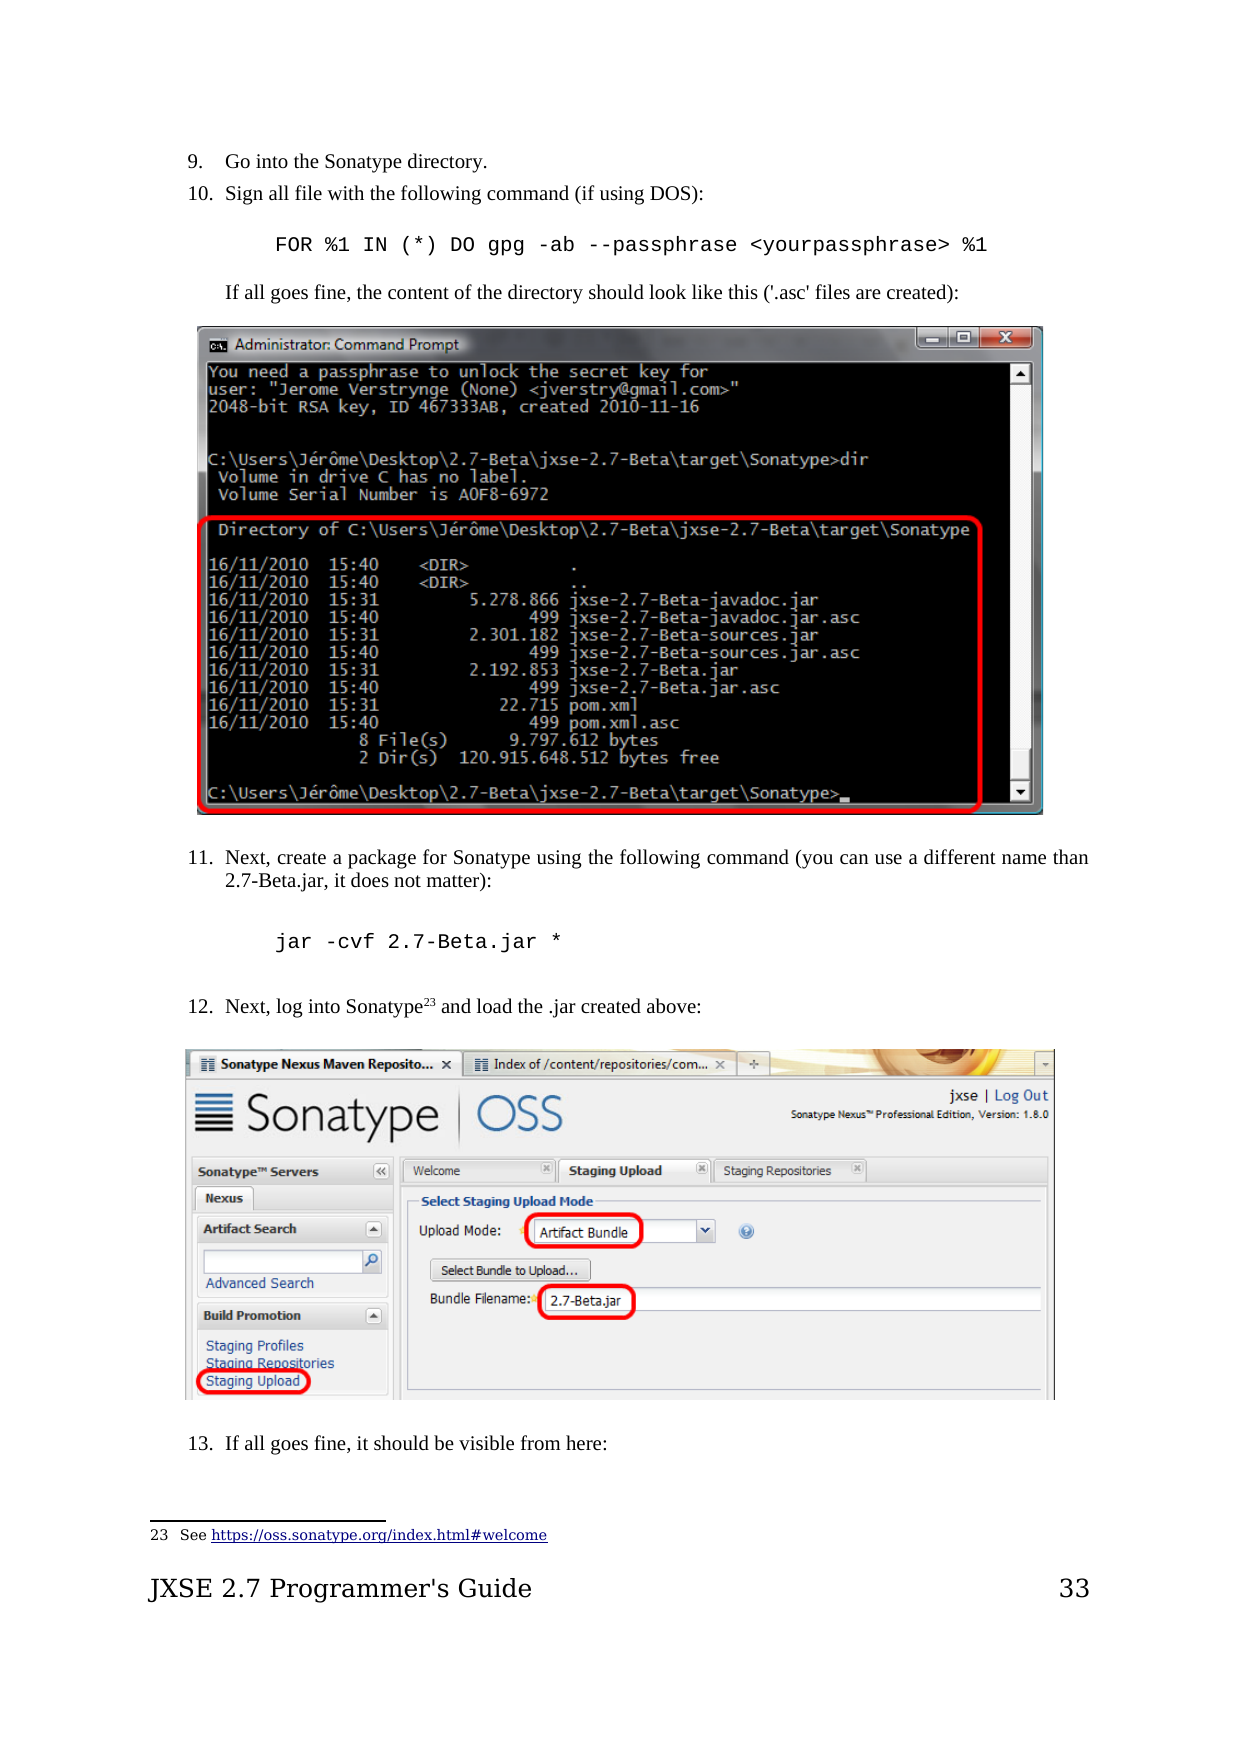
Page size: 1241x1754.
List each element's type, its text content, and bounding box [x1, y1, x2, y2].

picture [197, 326, 1044, 815]
list Go into the Sonatype directory. [187, 150, 1090, 173]
list See https://oss.sonatype.org/index.html#welcome [150, 1527, 1090, 1544]
list Next, log into Sonatype and load the .jar created above: [187, 995, 1090, 1018]
list jar -cvf 2.7-Beta.jar * [187, 932, 1090, 955]
list FOR %1 IN (*) DO gpg -ab --passphrase <yourpassphrase> %1 [187, 234, 1090, 257]
list If all goes fine, it should be visible from here: [187, 1431, 1090, 1454]
list If all goes fine, the content of the directory should look like this ('.asc' files are created): [187, 281, 1090, 304]
picture [185, 1049, 1055, 1400]
list Next, create a package for Sonatype using the following command (you can use a different name than 2.7-Beta.jar, it does not matter): [187, 846, 1090, 892]
list Sign all file with the following command (if using DOS): [187, 181, 1090, 204]
